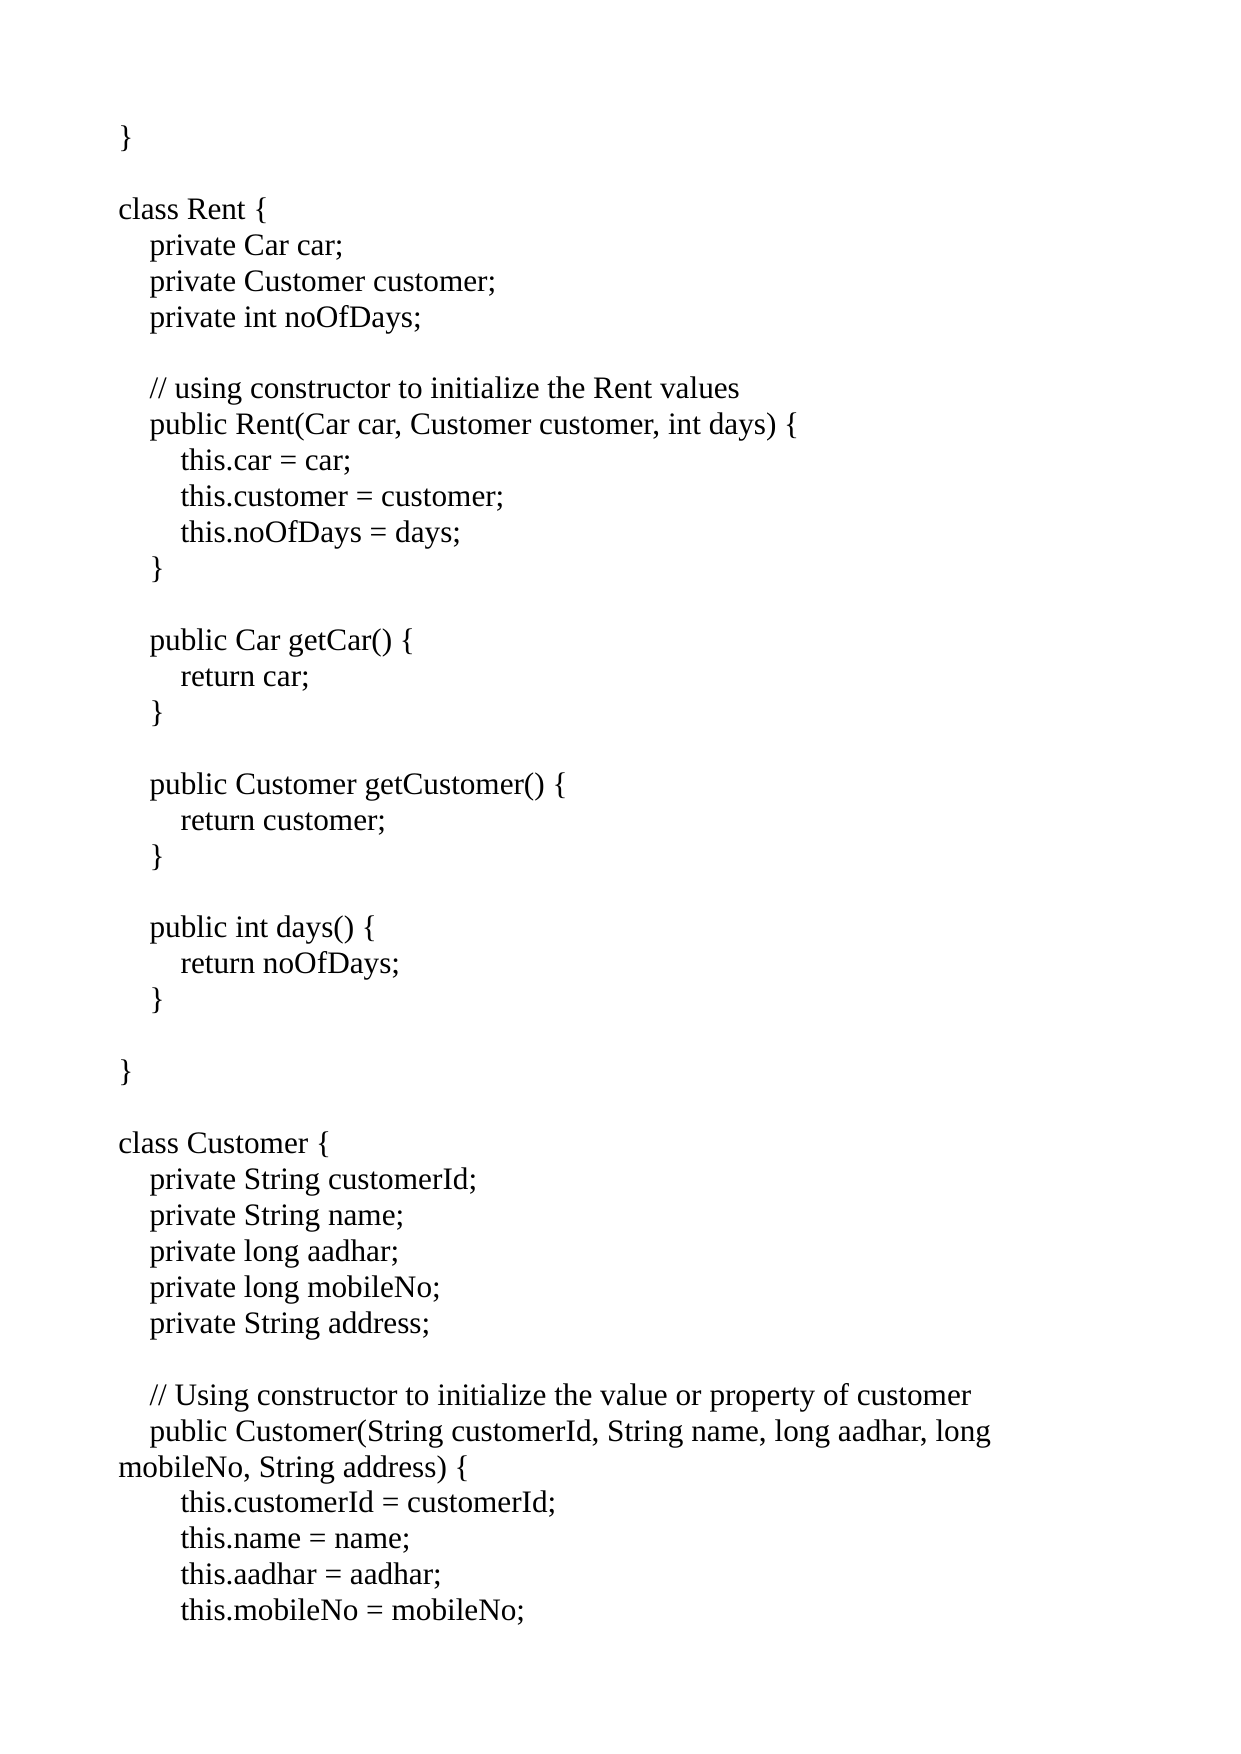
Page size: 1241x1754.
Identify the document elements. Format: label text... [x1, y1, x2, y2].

text this.customerId = customerId; [118, 1484, 1122, 1520]
text private long mobileNo; [118, 1268, 1122, 1304]
text public Customer(String customerId, String name, long aadhar, long mobileNo, String address) { [118, 1412, 1122, 1484]
text } [118, 693, 1122, 729]
text // Using constructor to initialize the value or property of customer [118, 1376, 1122, 1412]
text public Rent(Car car, Customer customer, int days) { [118, 406, 1122, 442]
text this.customer = customer; [118, 477, 1122, 513]
text this.aadhar = aadhar; [118, 1556, 1122, 1592]
text return noOfDays; [118, 945, 1122, 981]
text public Car getCar() { [118, 621, 1122, 657]
text } [118, 837, 1122, 873]
text this.noOfDays = days; [118, 513, 1122, 549]
text public int days() { [118, 909, 1122, 945]
text private int noOfDays; [118, 298, 1122, 334]
text this.mobileNo = mobileNo; [118, 1592, 1122, 1627]
text private String name; [118, 1196, 1122, 1232]
text private long aadhar; [118, 1232, 1122, 1268]
text } [118, 549, 1122, 585]
text class Rent { [118, 190, 1122, 226]
text private Customer customer; [118, 262, 1122, 298]
text return car; [118, 657, 1122, 693]
text return customer; [118, 801, 1122, 837]
text public Customer getCustomer() { [118, 765, 1122, 801]
text } [118, 981, 1122, 1017]
text class Customer { [118, 1124, 1122, 1160]
text private String address; [118, 1304, 1122, 1340]
text } [118, 1052, 1122, 1088]
text private Car car; [118, 226, 1122, 262]
text this.car = car; [118, 442, 1122, 477]
text } [118, 118, 1122, 154]
text private String customerId; [118, 1160, 1122, 1196]
text // using constructor to initialize the Rent values [118, 370, 1122, 406]
text this.name = name; [118, 1520, 1122, 1556]
